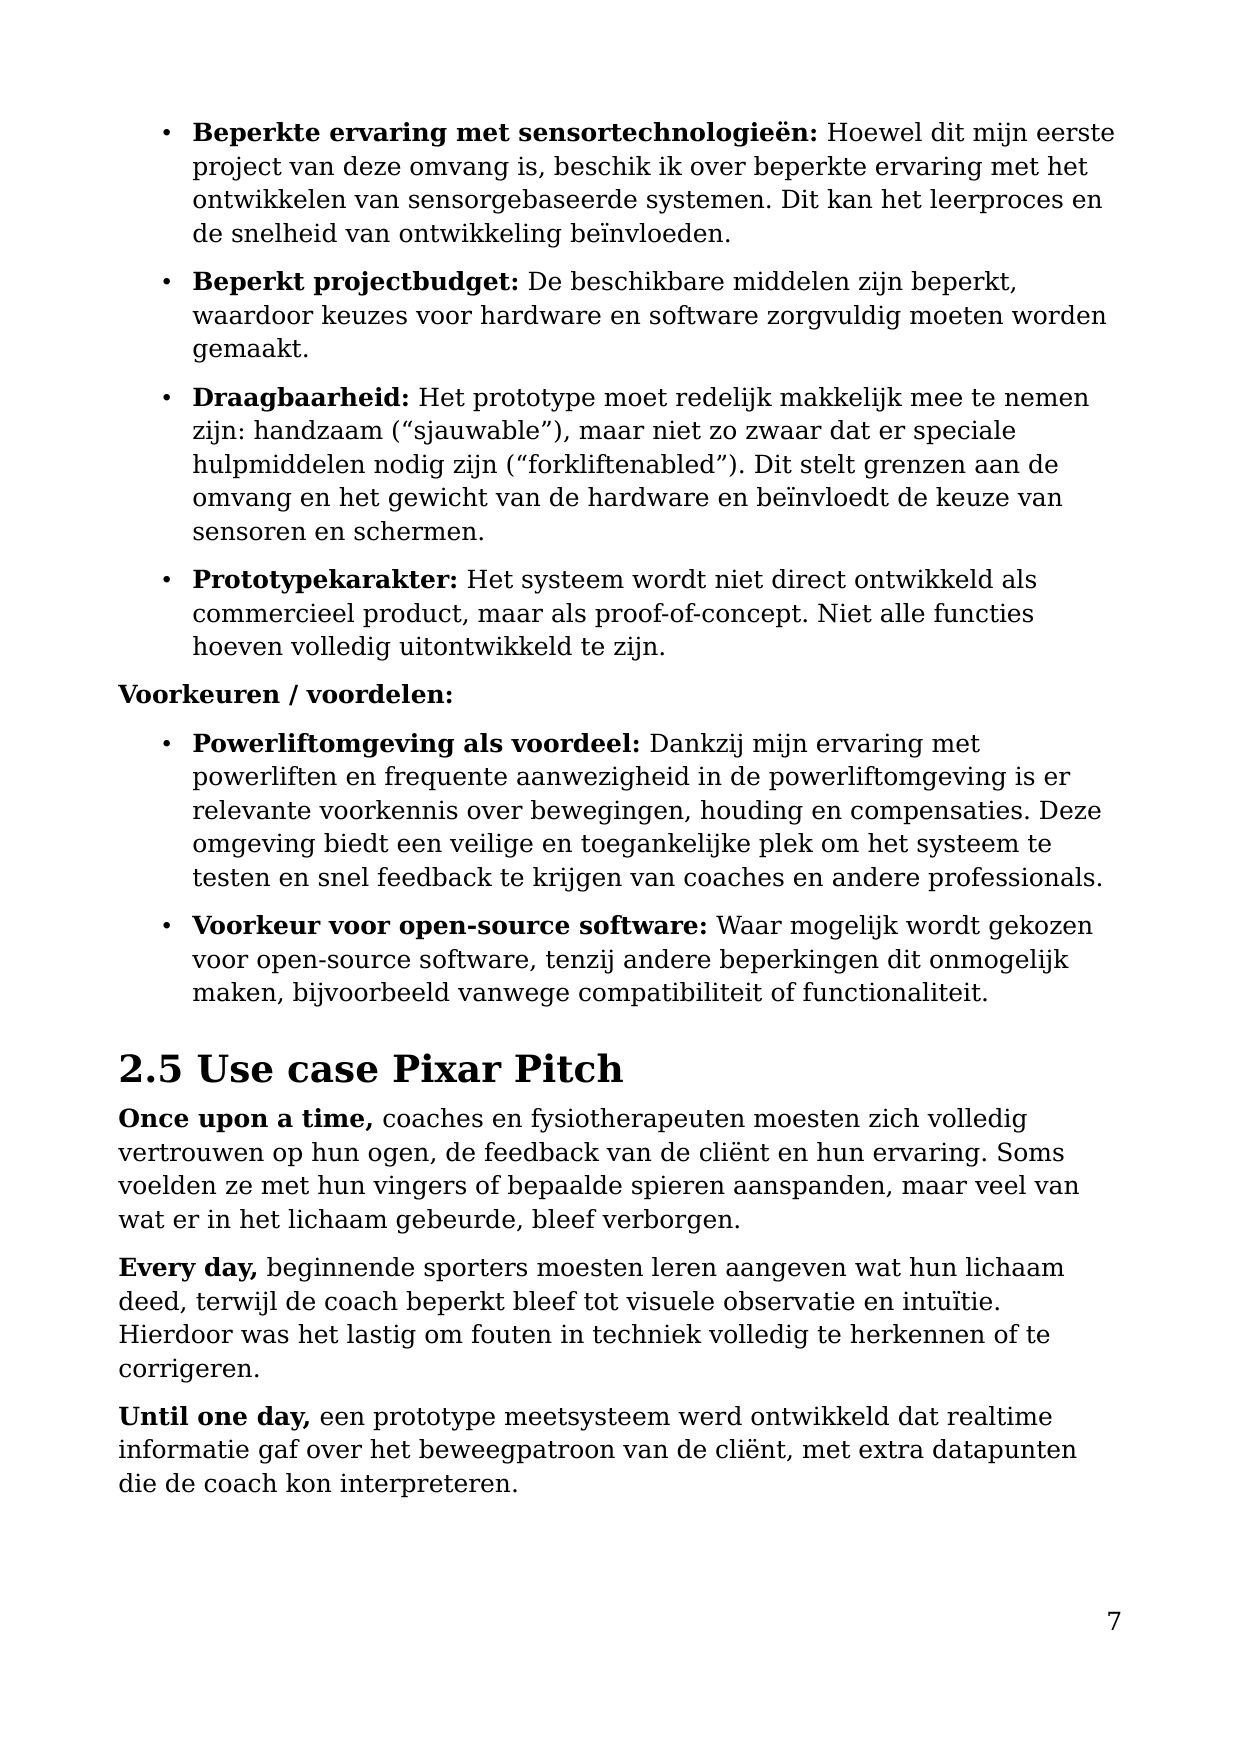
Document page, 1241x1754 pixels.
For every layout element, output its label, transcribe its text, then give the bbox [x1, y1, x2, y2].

list Powerliftomgeving als voordeel: Dankzij mijn ervaring met powerliften en frequente aanwezigheid in de powerliftomgeving is er relevante voorkennis over bewegingen, houding en compensaties. Deze omgeving biedt een veilige en toegankelijke plek om het systeem te testen en snel feedback te krijgen van coaches en andere professionals. [162, 729, 1122, 892]
text Every day, beginnende sporters moesten leren aangeven wat hun lichaam deed, terwijl de coach beperkt bleef tot visuele observatie en intuïtie. Hierdoor was het lastig om fouten in techniek volledig te herkennen of te corrigeren. [118, 1253, 1122, 1383]
list Prototypekarakter: Het systeem wordt niet direct ontwikkeld als commercieel product, maar als proof-of-concept. Niet alle functies hoeven volledig uitontwikkeld te zijn. [162, 565, 1122, 661]
list Beperkte ervaring met sensortechnologieën: Hoewel dit mijn eerste project van deze omvang is, beschik ik over beperkte ervaring met het ontwikkelen van sensorgebaseerde systemen. Dit kan het leerproces en de snelheid van ontwikkeling beïnvloeden. [162, 118, 1122, 248]
text Until one day, een prototype meetsysteem werd ontwikkeld dat realtime informatie gaf over het beweegpatroon van de cliënt, met extra datapunten die de coach kon interpreteren. [118, 1402, 1122, 1498]
subtitle 2.5 Use case Pixar Pitch [118, 1047, 1122, 1092]
text Voorkeuren / voordelen: [118, 680, 1122, 710]
list Voorkeur voor open-source software: Waar mogelijk wordt gekozen voor open-source software, tenzij andere beperkingen dit onmogelijk maken, bijvoorbeeld vanwege compatibiliteit of functionaliteit. [162, 911, 1122, 1008]
text Once upon a time, coaches en fysiotherapeuten moesten zich volledig vertrouwen op hun ogen, de feedback van de cliënt en hun ervaring. Soms voelden ze met hun vingers of bepaalde spieren aanspanden, maar veel van wat er in het lichaam gebeurde, bleef verborgen. [118, 1104, 1122, 1234]
list Draagbaarheid: Het prototype moet redelijk makkelijk mee te nemen zijn: handzaam (“sjauwable”), maar niet zo zwaar dat er speciale hulpmiddelen nodig zijn (“forkliftenabled”). Dit stelt grenzen aan de omvang en het gewicht van de hardware en beïnvloedt de keuze van sensoren en schermen. [162, 382, 1122, 546]
list Beperkt projectbudget: De beschikbare middelen zijn beperkt, waardoor keuzes voor hardware en software zorgvuldig moeten worden gemaakt. [162, 267, 1122, 363]
